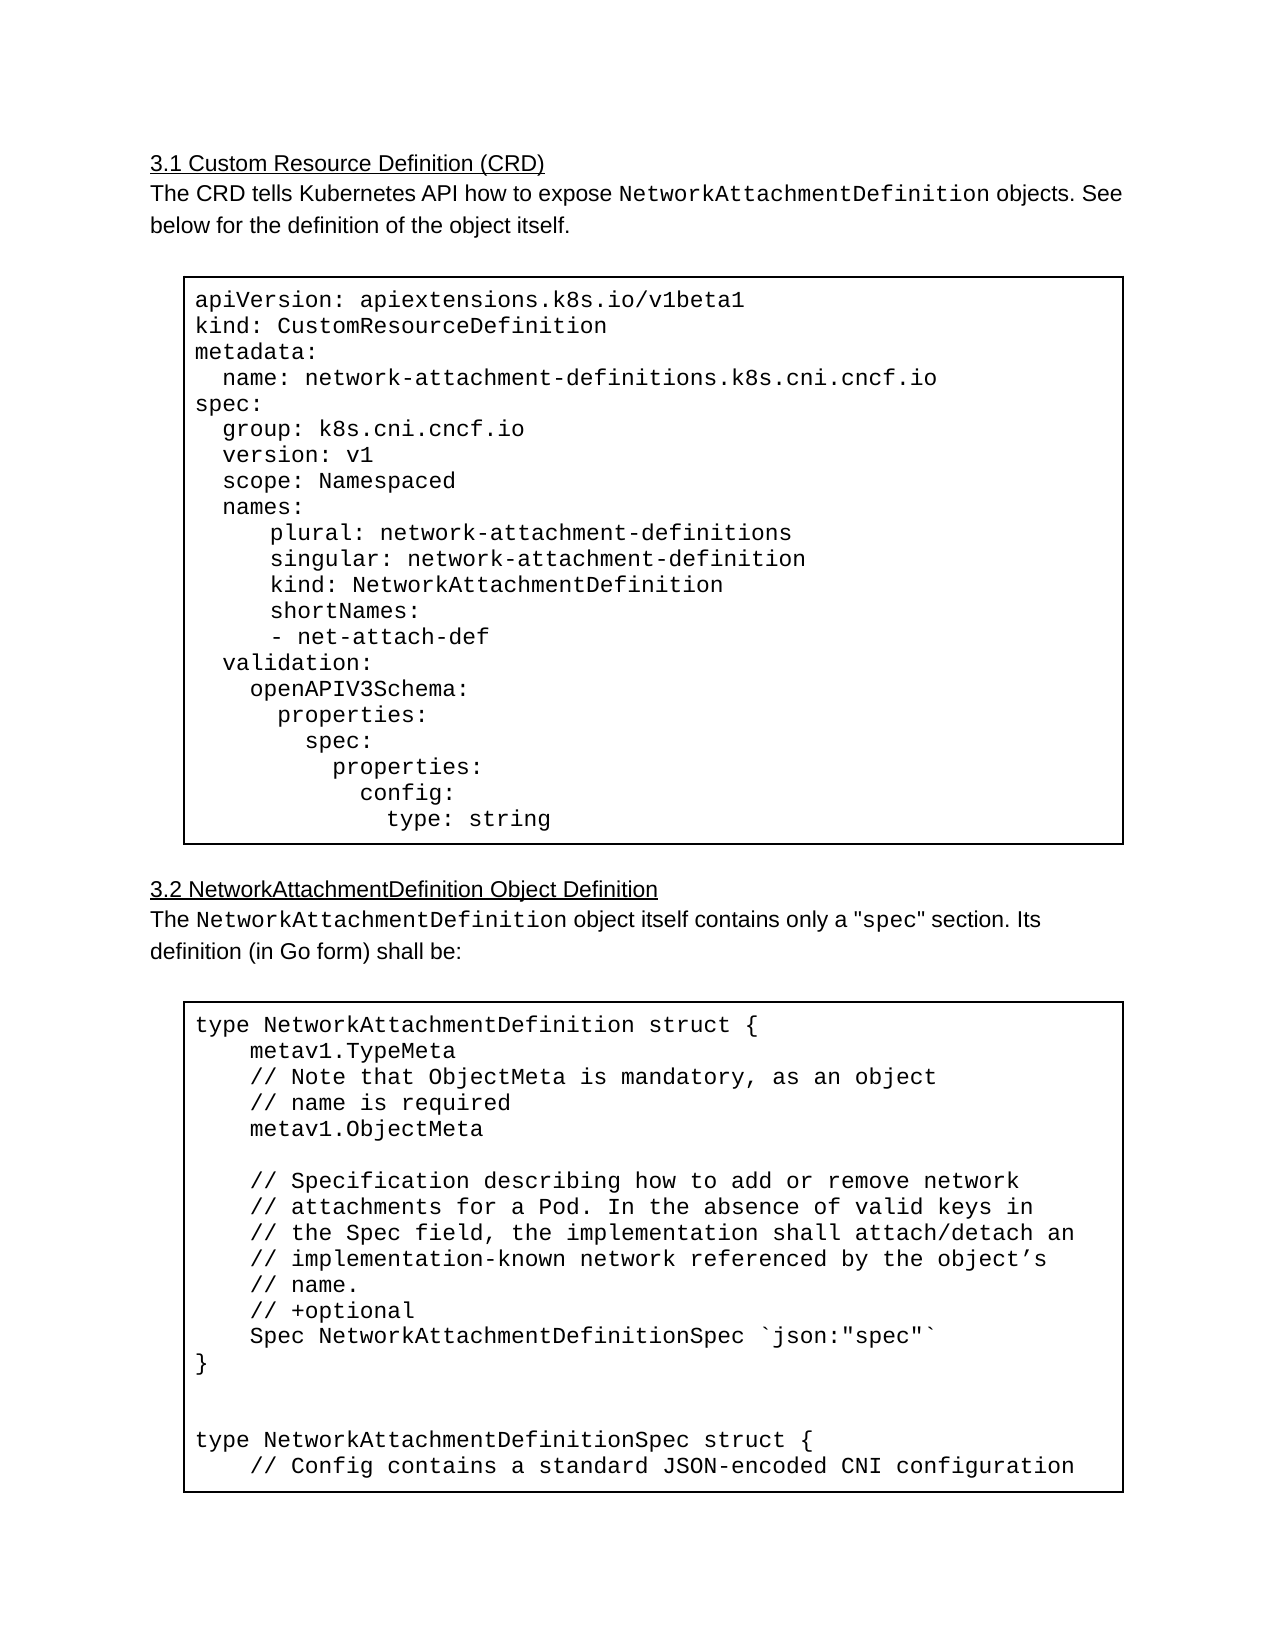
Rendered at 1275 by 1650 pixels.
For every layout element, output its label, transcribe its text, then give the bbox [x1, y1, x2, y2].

text The NetworkAttachmentDefinition object itself contains only a "spec" section. Its definition (in Go form) shall be: [150, 906, 1125, 964]
table_header type NetworkAttachmentDefinition struct { metav1.TypeMeta // Note that ObjectMeta is mandatory, as an object // name is required metav1.ObjectMeta // Specification describing how to add or remove network // attachments for a Pod. In the absence of valid keys in // the Spec field, the implementation shall attach/detach an // implementation-known network referenced by the object’s // name. // +optional Spec NetworkAttachmentDefinitionSpec `json:"spec"` } type NetworkAttachmentDefinitionSpec struct { // Config contains a standard JSON-encoded CNI configuration [185, 1003, 1122, 1491]
table_header apiVersion: apiextensions.k8s.io/v1beta1 kind: CustomResourceDefinition metadata: name: network-attachment-definitions.k8s.cni.cncf.io spec: group: k8s.cni.cncf.io version: v1 scope: Namespaced names: plural: network-attachment-definitions singular: network-attachment-definition kind: NetworkAttachmentDefinition shortNames: - net-attach-def validation: openAPIV3Schema: properties: spec: properties: config: type: string [185, 278, 1122, 843]
text The CRD tells Kubernetes API how to expose NetworkAttachmentDefinition objects. See below for the definition of the object itself. [150, 180, 1125, 239]
text 3.2 NetworkAttachmentDefinition Object Definition [150, 876, 1125, 902]
text 3.1 Custom Resource Definition (CRD) [150, 150, 1125, 176]
